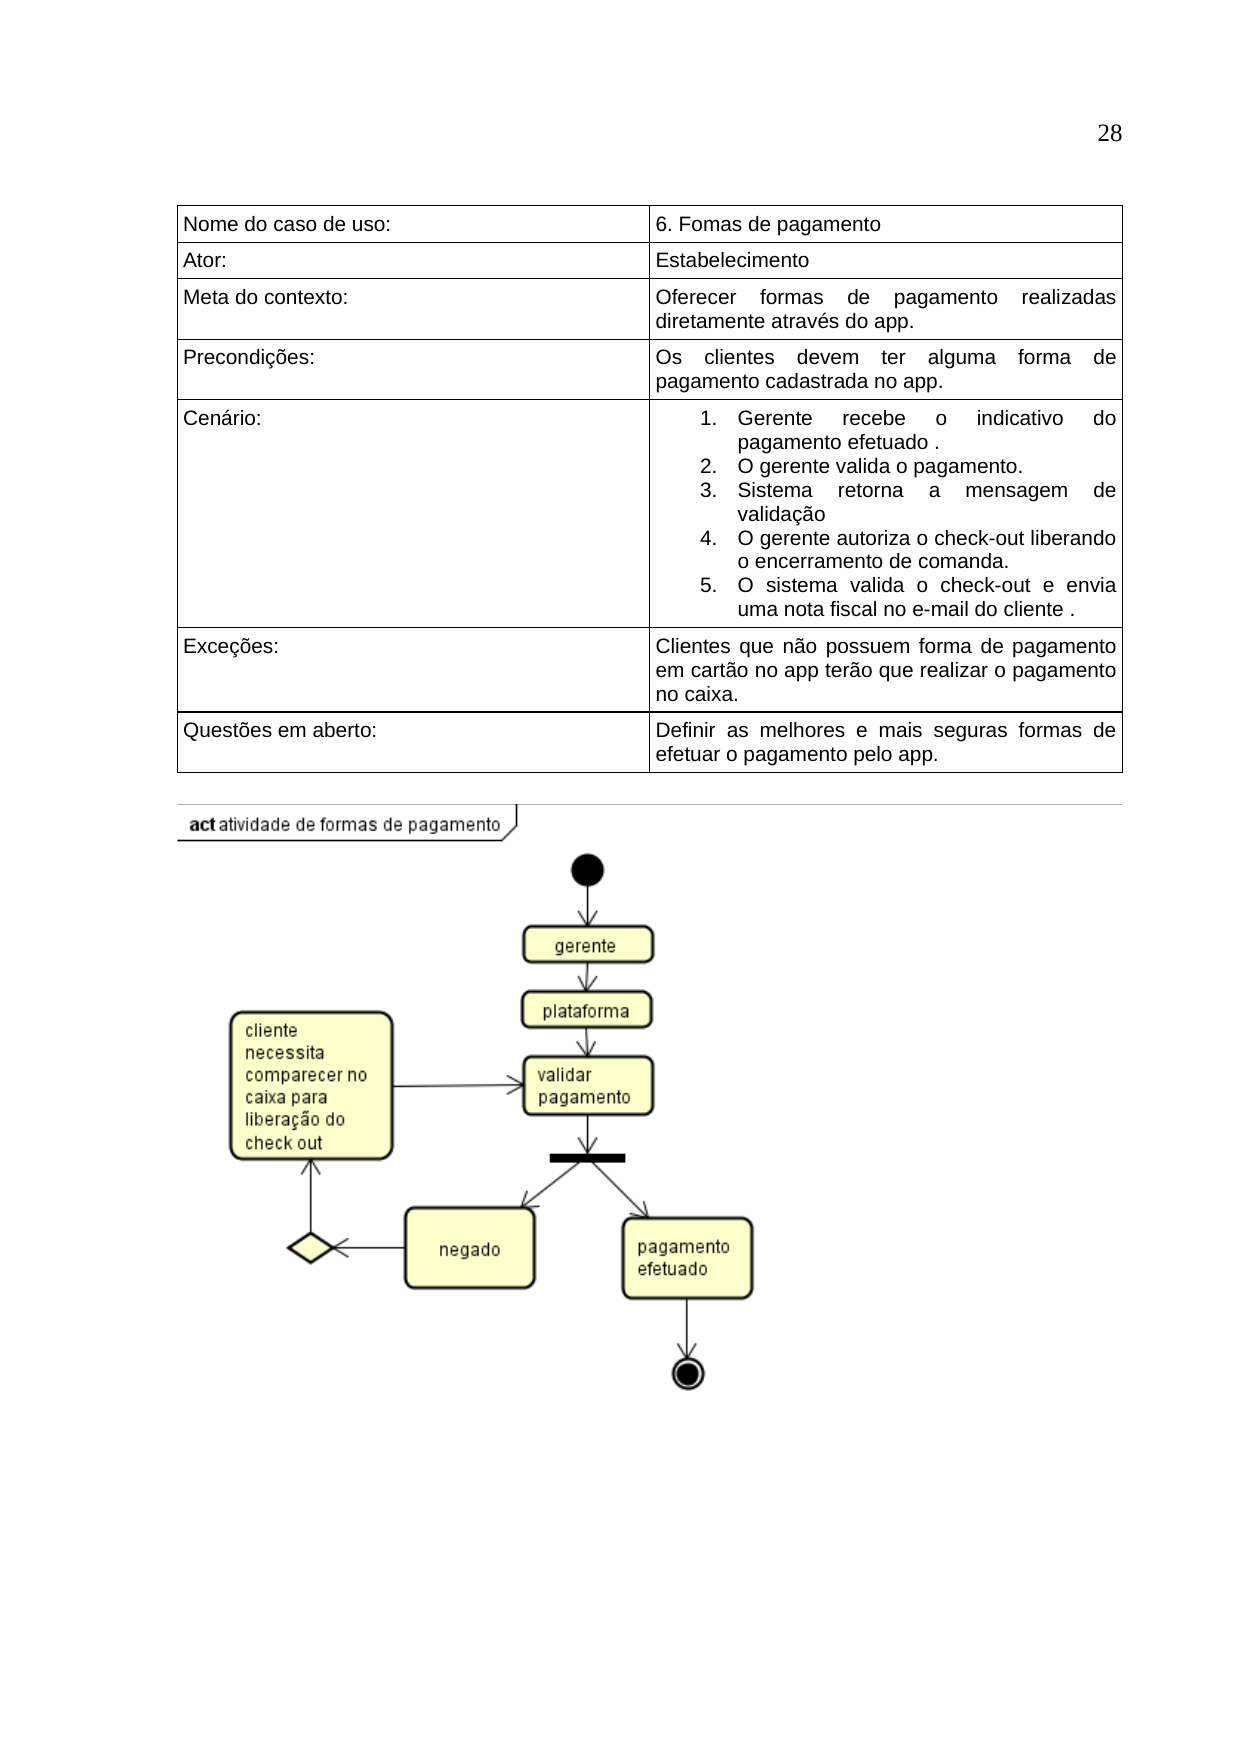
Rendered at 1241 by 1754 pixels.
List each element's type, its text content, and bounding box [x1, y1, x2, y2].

table_cell Clientes que não possuem forma de pagamento em cartão no app terão que realizar o pagamento no caixa. [650, 628, 1122, 711]
table_cell Ator: [178, 243, 649, 278]
table_header Nome do caso de uso: [178, 206, 649, 242]
table_cell Cenário: [178, 400, 649, 627]
table_cell Oferecer formas de pagamento realizadas diretamente através do app. [650, 279, 1122, 338]
table_cell Meta do contexto: [178, 279, 649, 338]
table_cell Precondições: [178, 340, 649, 399]
table_cell Exceções: [178, 628, 649, 711]
table_cell Gerente recebe o indicativo do pagamento efetuado . O gerente valida o pagamento. Sistema retorna a mensagem de validação O gerente autoriza o check-out liberando o encerramento de comanda. O sistema valida o check-out e envia uma nota fiscal no e-mail do cliente . [650, 400, 1122, 627]
picture [177, 804, 1123, 1582]
table_cell Questões em aberto: [178, 713, 649, 772]
table_header 6. Fomas de pagamento [650, 206, 1122, 242]
table_cell Definir as melhores e mais seguras formas de efetuar o pagamento pelo app. [650, 713, 1122, 772]
table_cell Os clientes devem ter alguma forma de pagamento cadastrada no app. [650, 340, 1122, 399]
table_cell Estabelecimento [650, 243, 1122, 278]
